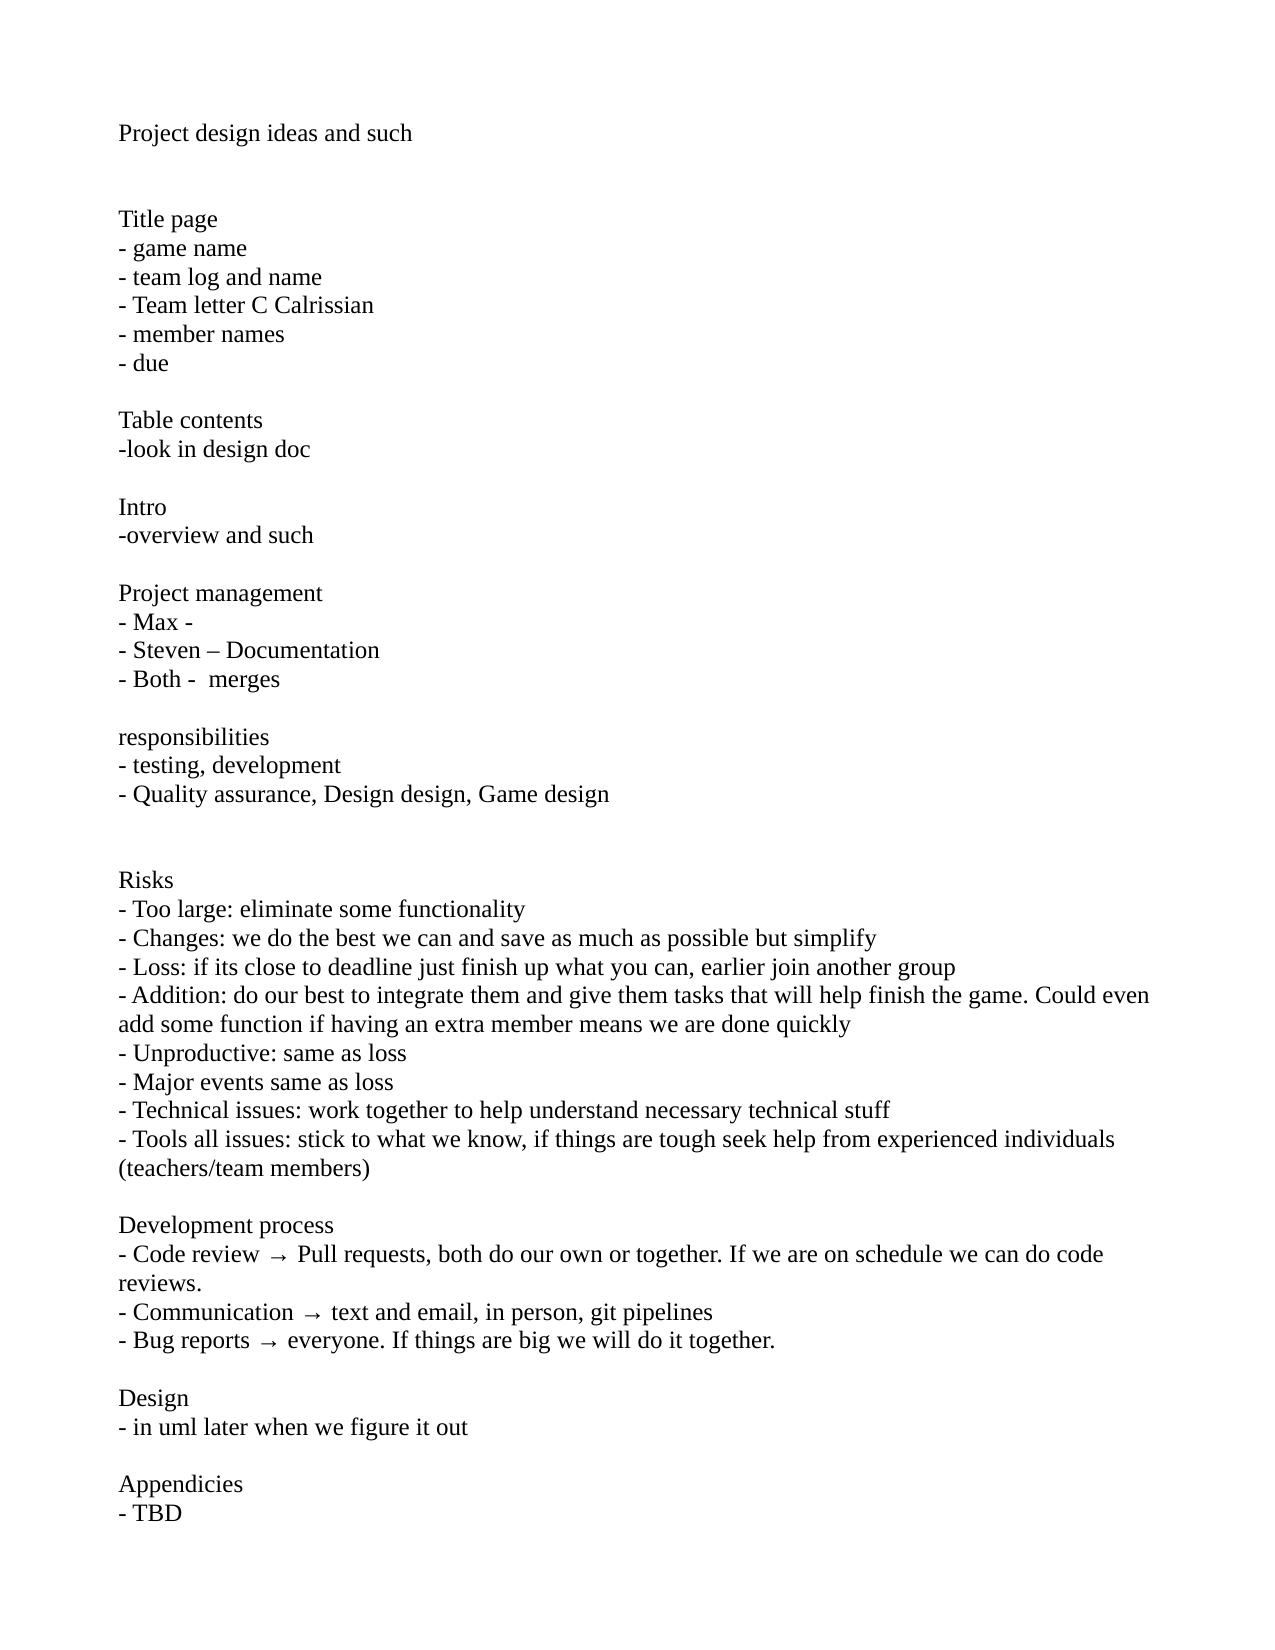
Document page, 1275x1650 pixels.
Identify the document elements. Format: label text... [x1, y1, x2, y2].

text - Team letter C Calrissian [118, 291, 1157, 319]
text - due [118, 348, 1157, 377]
text - Unproductive: same as loss [118, 1038, 1157, 1067]
text Intro [118, 492, 1157, 521]
text - Quality assurance, Design design, Game design [118, 779, 1157, 808]
text Risks [118, 866, 1157, 894]
text - Code review → Pull requests, both do our own or together. If we are on schedule we can do code reviews. [118, 1239, 1157, 1297]
text - Steven – Documentation [118, 636, 1157, 664]
text - Major events same as loss [118, 1067, 1157, 1096]
text Project design ideas and such [118, 118, 1157, 147]
text Appendicies [118, 1469, 1157, 1498]
text -overview and such [118, 521, 1157, 549]
text -look in design doc [118, 434, 1157, 463]
text - Communication → text and email, in person, git pipelines [118, 1297, 1157, 1326]
text - Tools all issues: stick to what we know, if things are tough seek help from experienced individuals (teachers/team members) [118, 1124, 1157, 1182]
text Title page [118, 204, 1157, 233]
text - game name [118, 233, 1157, 262]
text - Bug reports → everyone. If things are big we will do it together. [118, 1326, 1157, 1354]
text Table contents [118, 406, 1157, 434]
text - testing, development [118, 751, 1157, 779]
text - Changes: we do the best we can and save as much as possible but simplify [118, 923, 1157, 952]
text Project management [118, 578, 1157, 607]
text - Addition: do our best to integrate them and give them tasks that will help finish the game. Could even add some function if having an extra member means we are done quickly [118, 981, 1157, 1038]
text - Max - [118, 607, 1157, 636]
text - Both - merges [118, 664, 1157, 693]
text Development process [118, 1211, 1157, 1239]
text responsibilities [118, 722, 1157, 751]
text - team log and name [118, 262, 1157, 291]
text - TBD [118, 1498, 1157, 1527]
text - member names [118, 319, 1157, 348]
text - Too large: eliminate some functionality [118, 894, 1157, 923]
text - Loss: if its close to deadline just finish up what you can, earlier join another group [118, 952, 1157, 981]
text - Technical issues: work together to help understand necessary technical stuff [118, 1096, 1157, 1124]
text Design [118, 1383, 1157, 1412]
text - in uml later when we figure it out [118, 1412, 1157, 1441]
